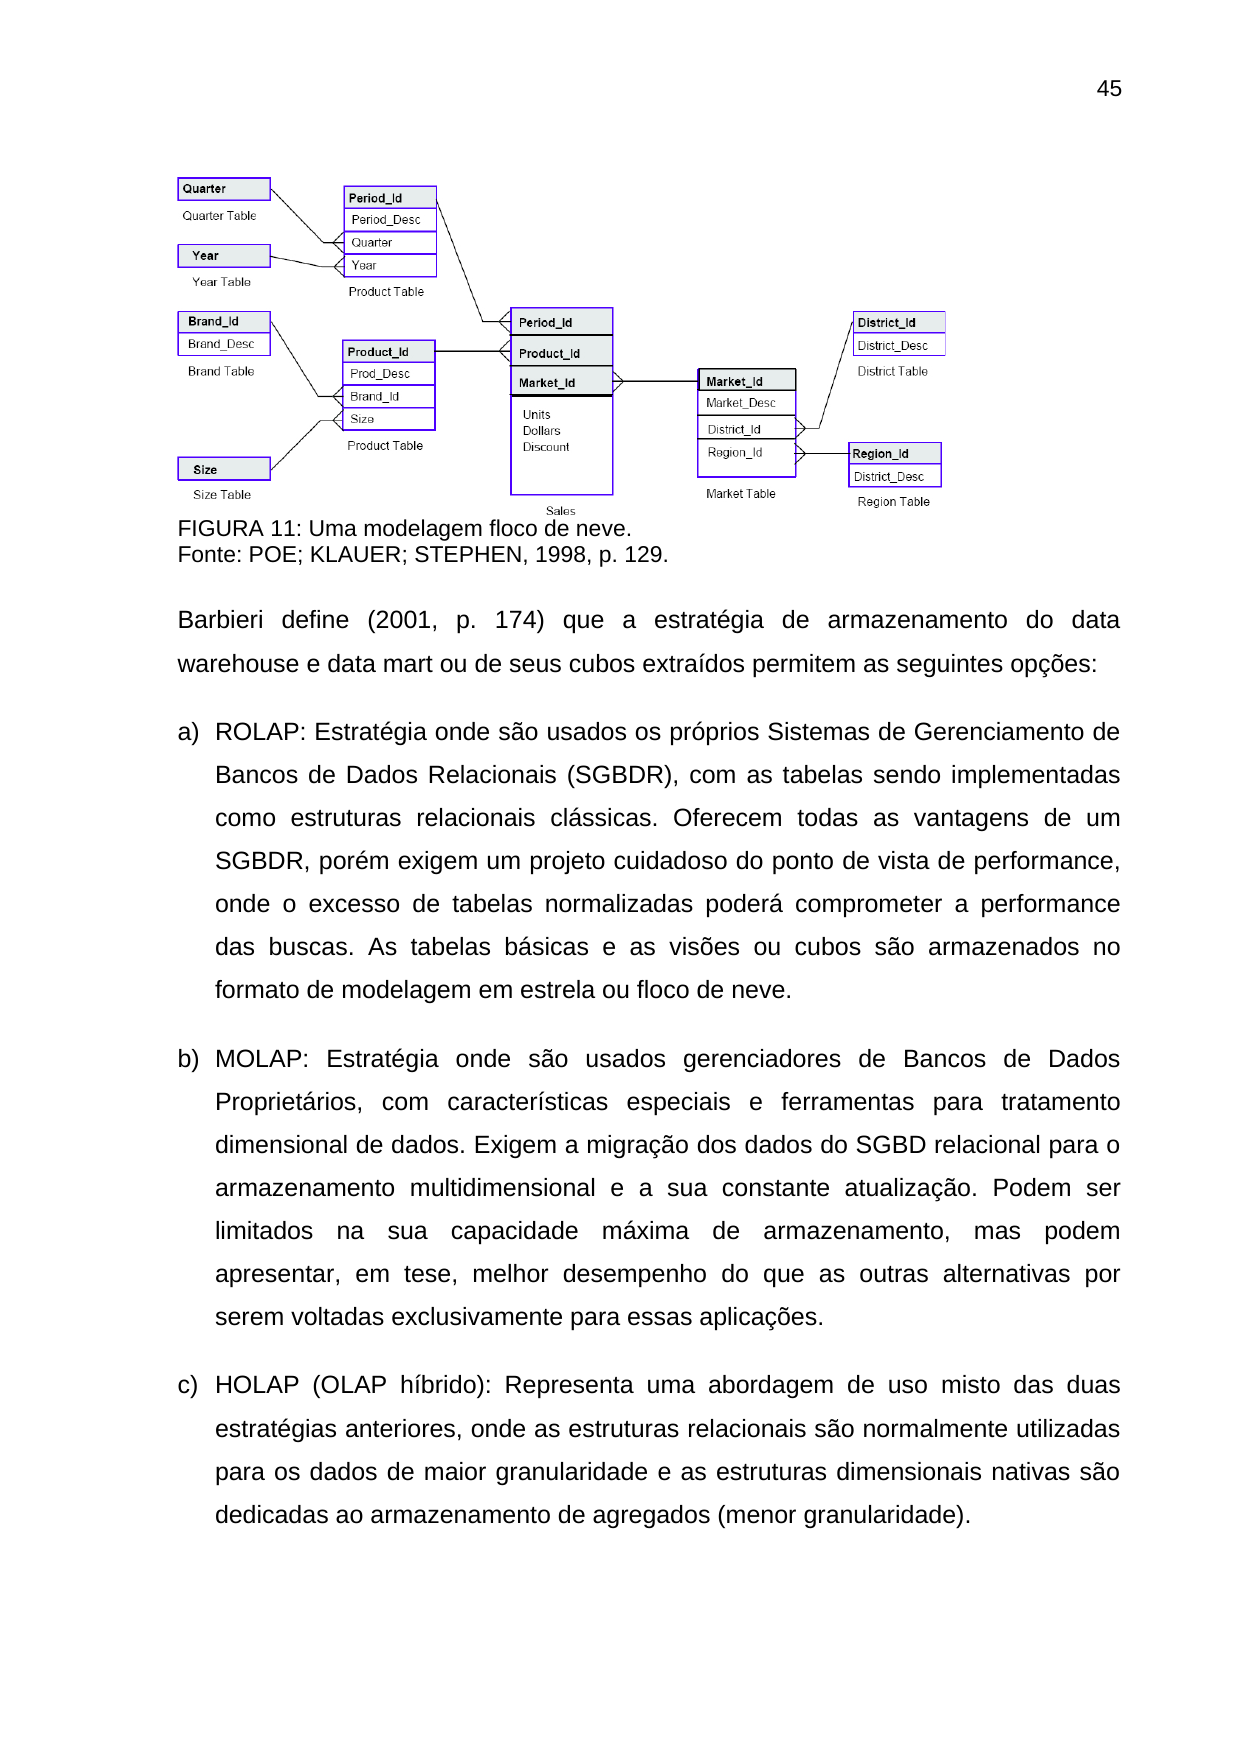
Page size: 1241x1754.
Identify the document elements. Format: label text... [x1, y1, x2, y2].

list MOLAP: Estratégia onde são usados gerenciadores de Bancos de Dados Proprietários, com características especiais e ferramentas para tratamento dimensional de dados. Exigem a migração dos dados do SGBD relacional para o armazenamento multidimensional e a sua constante atualização. Podem ser limitados na sua capacidade máxima de armazenamento, mas podem apresentar, em tese, melhor desempenho do que as outras alternativas por serem voltadas exclusivamente para essas aplicações. [177, 1044, 1122, 1331]
list HOLAP (OLAP híbrido): Representa uma abordagem de uso misto das duas estratégias anteriores, onde as estruturas relacionais são normalmente utilizadas para os dados de maior granularidade e as estruturas dimensionais nativas são dedicadas ao armazenamento de agregados (menor granularidade). [177, 1371, 1122, 1529]
list ROLAP: Estratégia onde são usados os próprios Sistemas de Gerenciamento de Bancos de Dados Relacionais (SGBDR), com as tabelas sendo implementadas como estruturas relacionais clássicas. Oferecem todas as vantagens de um SGBDR, porém exigem um projeto cuidadoso do ponto de vista de performance, onde o excesso de tabelas normalizadas poderá comprometer a performance das buscas. As tabelas básicas e as visões ou cubos são armazenados no formato de modelagem em estrela ou floco de neve. [177, 717, 1122, 1004]
text Barbieri define (2001, p. 174) que a estratégia de armazenamento do data warehouse e data mart ou de seus cubos extraídos permitem as seguintes opções: [177, 606, 1122, 677]
picture [177, 177, 946, 515]
text FIGURA 11: Uma modelagem floco de neve. [177, 177, 1122, 541]
text Fonte: POE; KLAUER; STEPHEN, 1998, p. 129. [177, 541, 1122, 567]
